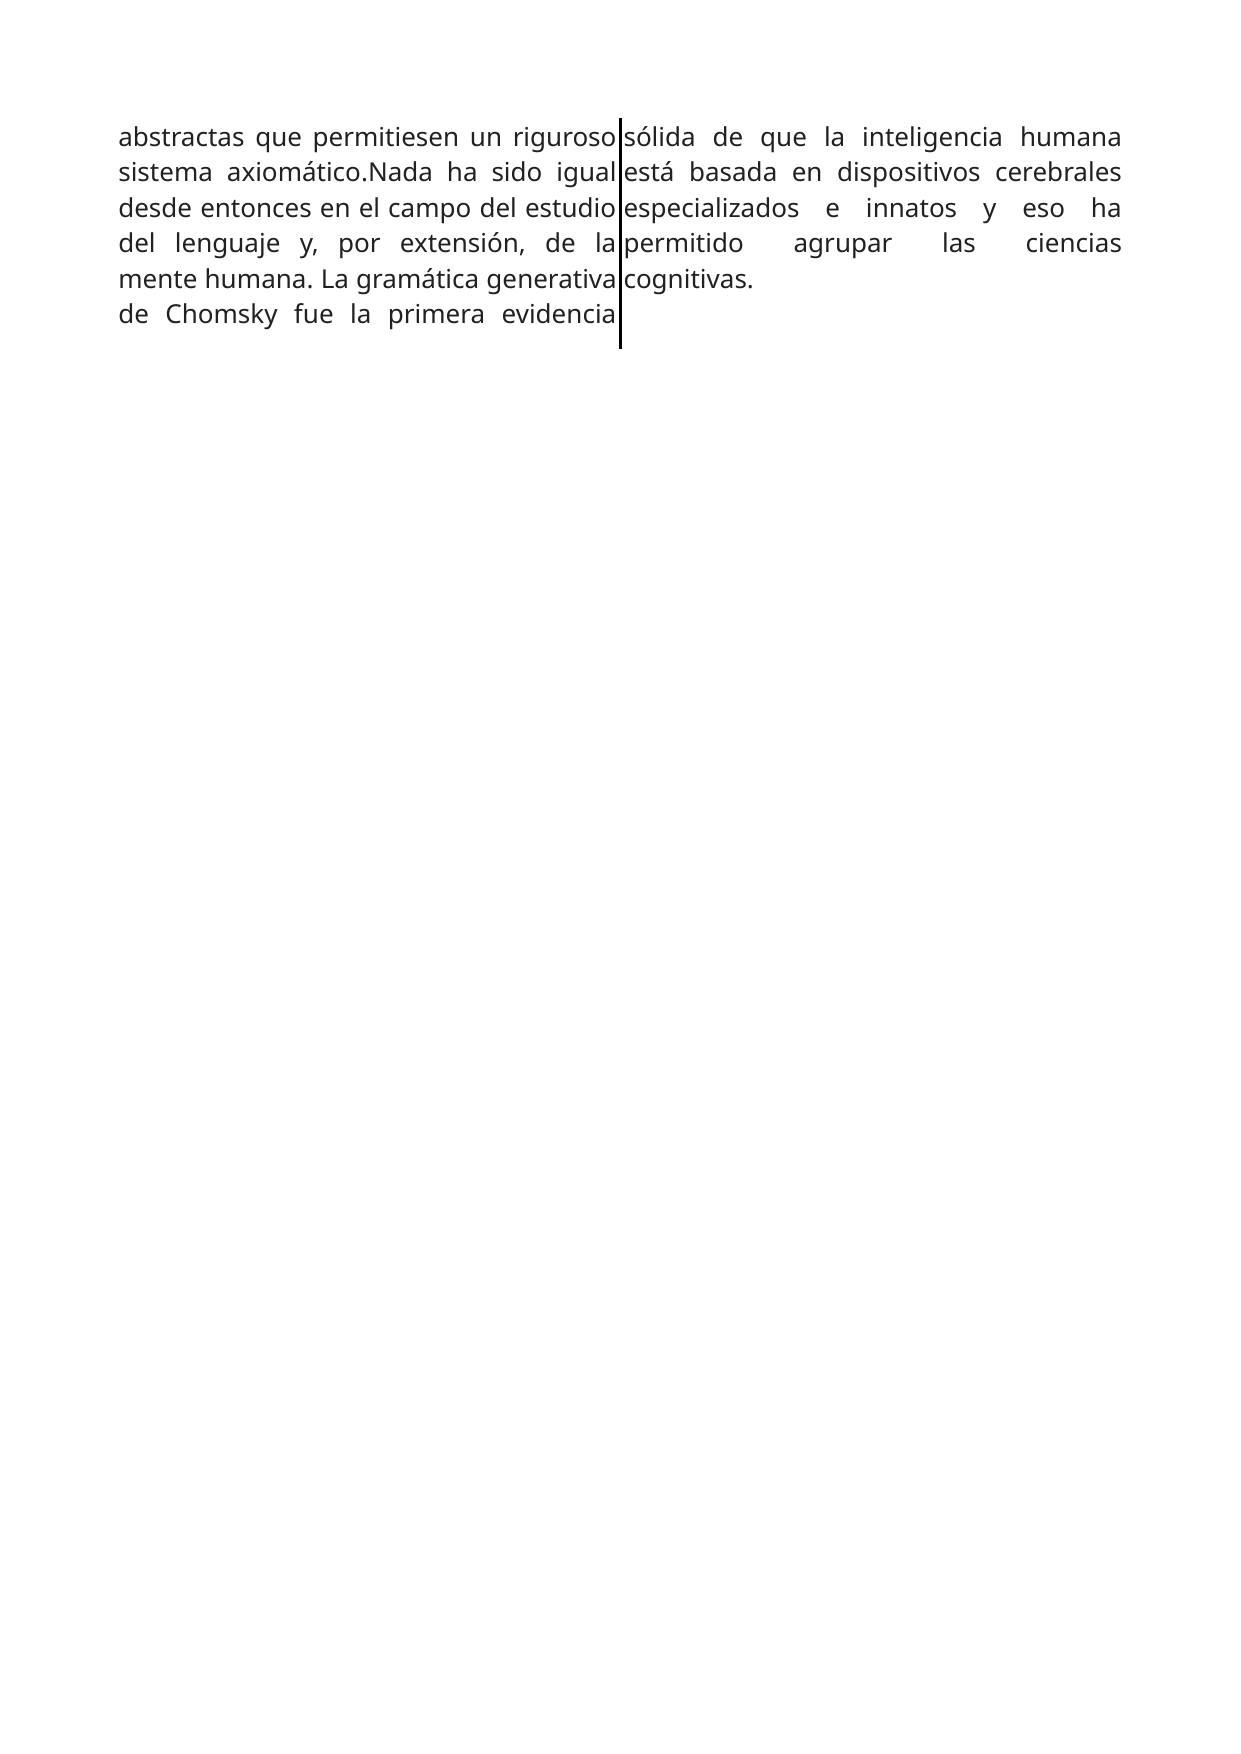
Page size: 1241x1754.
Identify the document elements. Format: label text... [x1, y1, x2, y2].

text sólida de que la inteligencia humana está basada en dispositivos cerebrales especializados e innatos y eso ha permitido agrupar las ciencias cognitivas. [623, 118, 1122, 296]
text abstractas que permitiesen un riguroso sistema axiomático.Nada ha sido igual desde entonces en el campo del estudio del lenguaje y, por extensión, de la mente humana. La gramática generativa de Chomsky fue la primera evidencia [118, 118, 617, 331]
